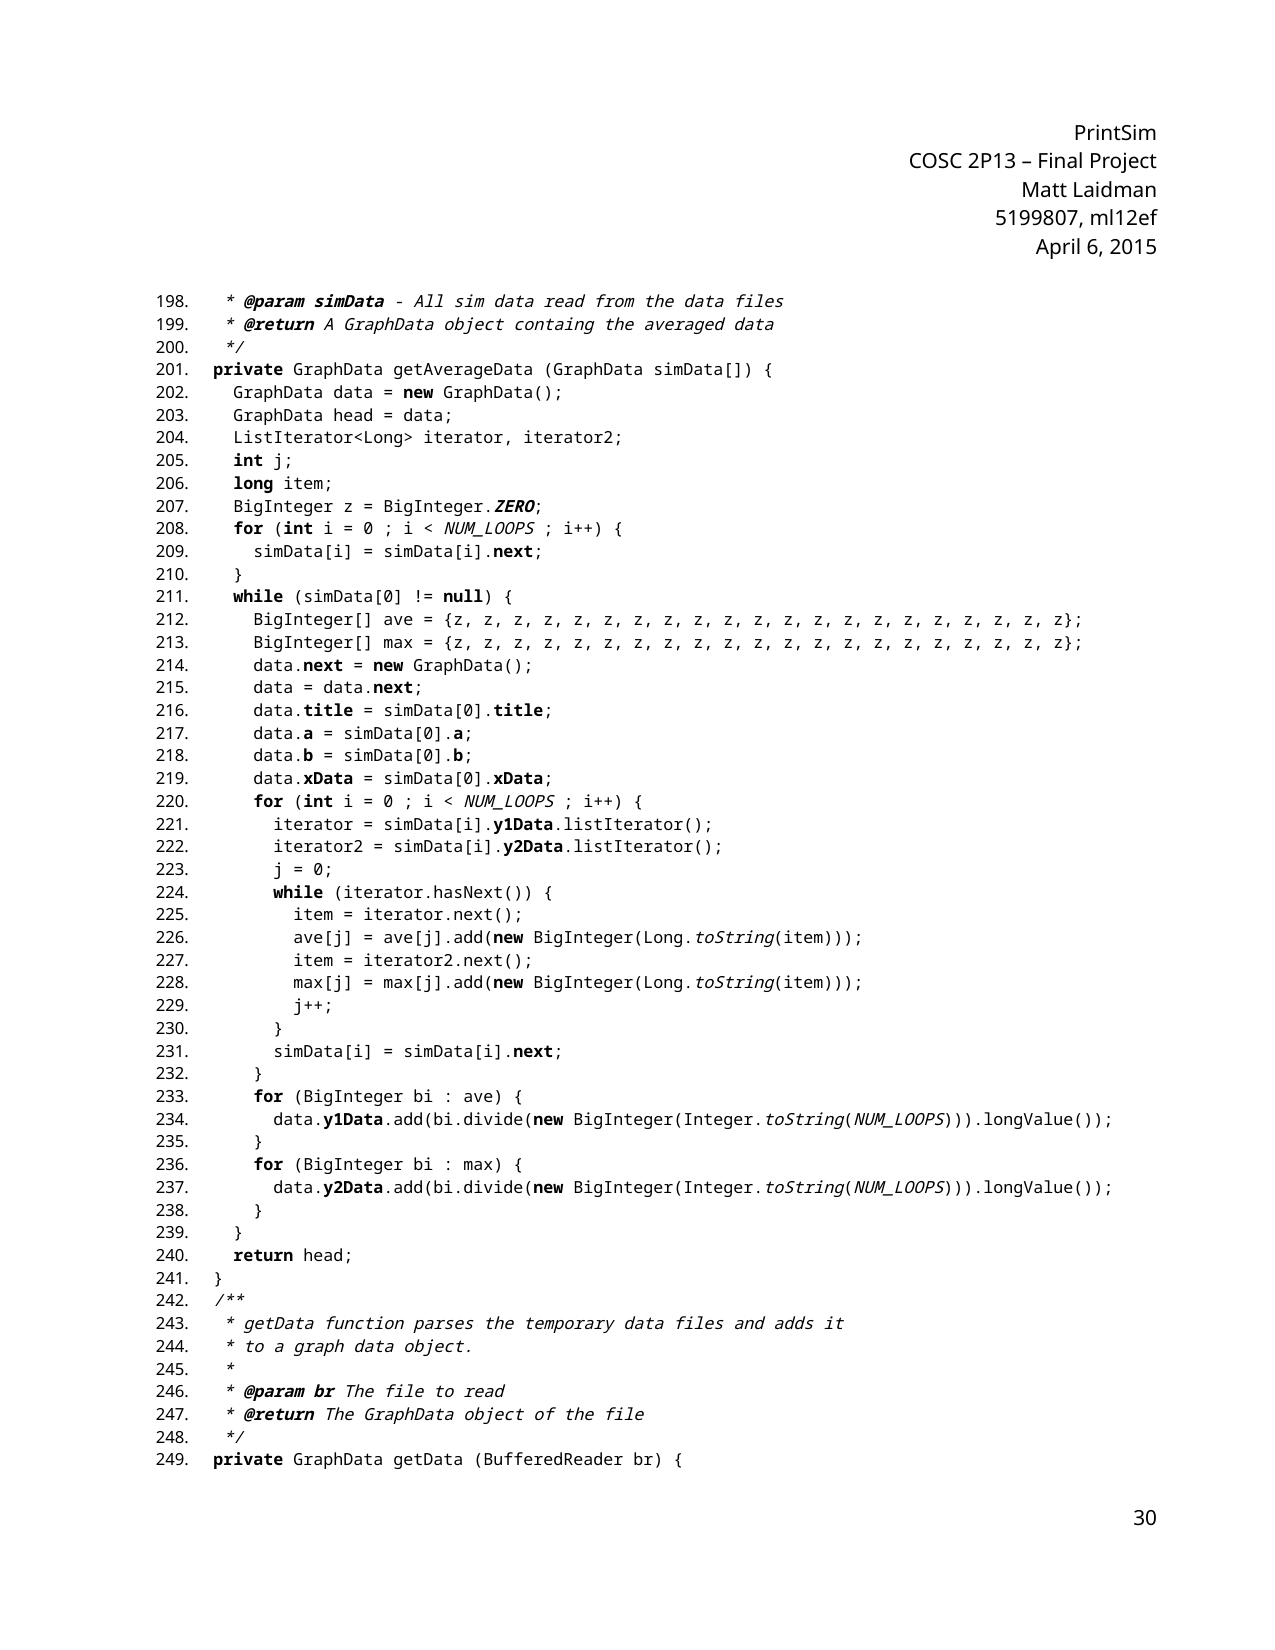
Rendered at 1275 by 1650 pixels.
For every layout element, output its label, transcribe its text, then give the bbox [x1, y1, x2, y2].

list max[j] = max[j].add(new BigInteger(Long.toString(item))); [156, 971, 1157, 994]
list * @param br The file to read [156, 1380, 1157, 1402]
list data.b = simData[0].b; [156, 744, 1157, 767]
list } [156, 562, 1157, 585]
list * @return The GraphData object of the file [156, 1402, 1157, 1425]
list j++; [156, 994, 1157, 1016]
list simData[i] = simData[i].next; [156, 1039, 1157, 1062]
list } [156, 1016, 1157, 1039]
list GraphData head = data; [156, 403, 1157, 426]
list return head; [156, 1243, 1157, 1266]
list data.y2Data.add(bi.divide(new BigInteger(Integer.toString(NUM_LOOPS))).longValue()); [156, 1175, 1157, 1198]
list private GraphData getData (BufferedReader br) { [156, 1448, 1157, 1471]
list BigInteger[] max = {z, z, z, z, z, z, z, z, z, z, z, z, z, z, z, z, z, z, z, z, z}; [156, 630, 1157, 653]
list while (iterator.hasNext()) { [156, 880, 1157, 903]
list } [156, 1221, 1157, 1243]
list */ [156, 1425, 1157, 1448]
list long item; [156, 471, 1157, 494]
list BigInteger[] ave = {z, z, z, z, z, z, z, z, z, z, z, z, z, z, z, z, z, z, z, z, z}; [156, 608, 1157, 630]
list ave[j] = ave[j].add(new BigInteger(Long.toString(item))); [156, 926, 1157, 948]
list while (simData[0] != null) { [156, 585, 1157, 608]
list data = data.next; [156, 676, 1157, 698]
list * @param simData - All sim data read from the data files [156, 290, 1157, 312]
list } [156, 1198, 1157, 1221]
list * @return A GraphData object containg the averaged data [156, 312, 1157, 335]
list } [156, 1062, 1157, 1084]
list * [156, 1357, 1157, 1380]
list ListIterator<Long> iterator, iterator2; [156, 426, 1157, 449]
list data.title = simData[0].title; [156, 698, 1157, 721]
list j = 0; [156, 857, 1157, 880]
list BigInteger z = BigInteger.ZERO; [156, 494, 1157, 517]
list iterator2 = simData[i].y2Data.listIterator(); [156, 835, 1157, 857]
list * to a graph data object. [156, 1334, 1157, 1357]
list for (int i = 0 ; i < NUM_LOOPS ; i++) { [156, 517, 1157, 539]
list for (BigInteger bi : max) { [156, 1153, 1157, 1175]
list int j; [156, 449, 1157, 471]
list item = iterator2.next(); [156, 948, 1157, 971]
list data.a = simData[0].a; [156, 721, 1157, 744]
list data.y1Data.add(bi.divide(new BigInteger(Integer.toString(NUM_LOOPS))).longValue()); [156, 1107, 1157, 1130]
list for (int i = 0 ; i < NUM_LOOPS ; i++) { [156, 789, 1157, 812]
list iterator = simData[i].y1Data.listIterator(); [156, 812, 1157, 835]
list */ [156, 335, 1157, 358]
list simData[i] = simData[i].next; [156, 539, 1157, 562]
list data.next = new GraphData(); [156, 653, 1157, 676]
list * getData function parses the temporary data files and adds it [156, 1312, 1157, 1334]
list for (BigInteger bi : ave) { [156, 1084, 1157, 1107]
list item = iterator.next(); [156, 903, 1157, 926]
list } [156, 1266, 1157, 1289]
list private GraphData getAverageData (GraphData simData[]) { [156, 358, 1157, 381]
list data.xData = simData[0].xData; [156, 767, 1157, 789]
list } [156, 1130, 1157, 1153]
list /** [156, 1289, 1157, 1312]
list GraphData data = new GraphData(); [156, 381, 1157, 403]
